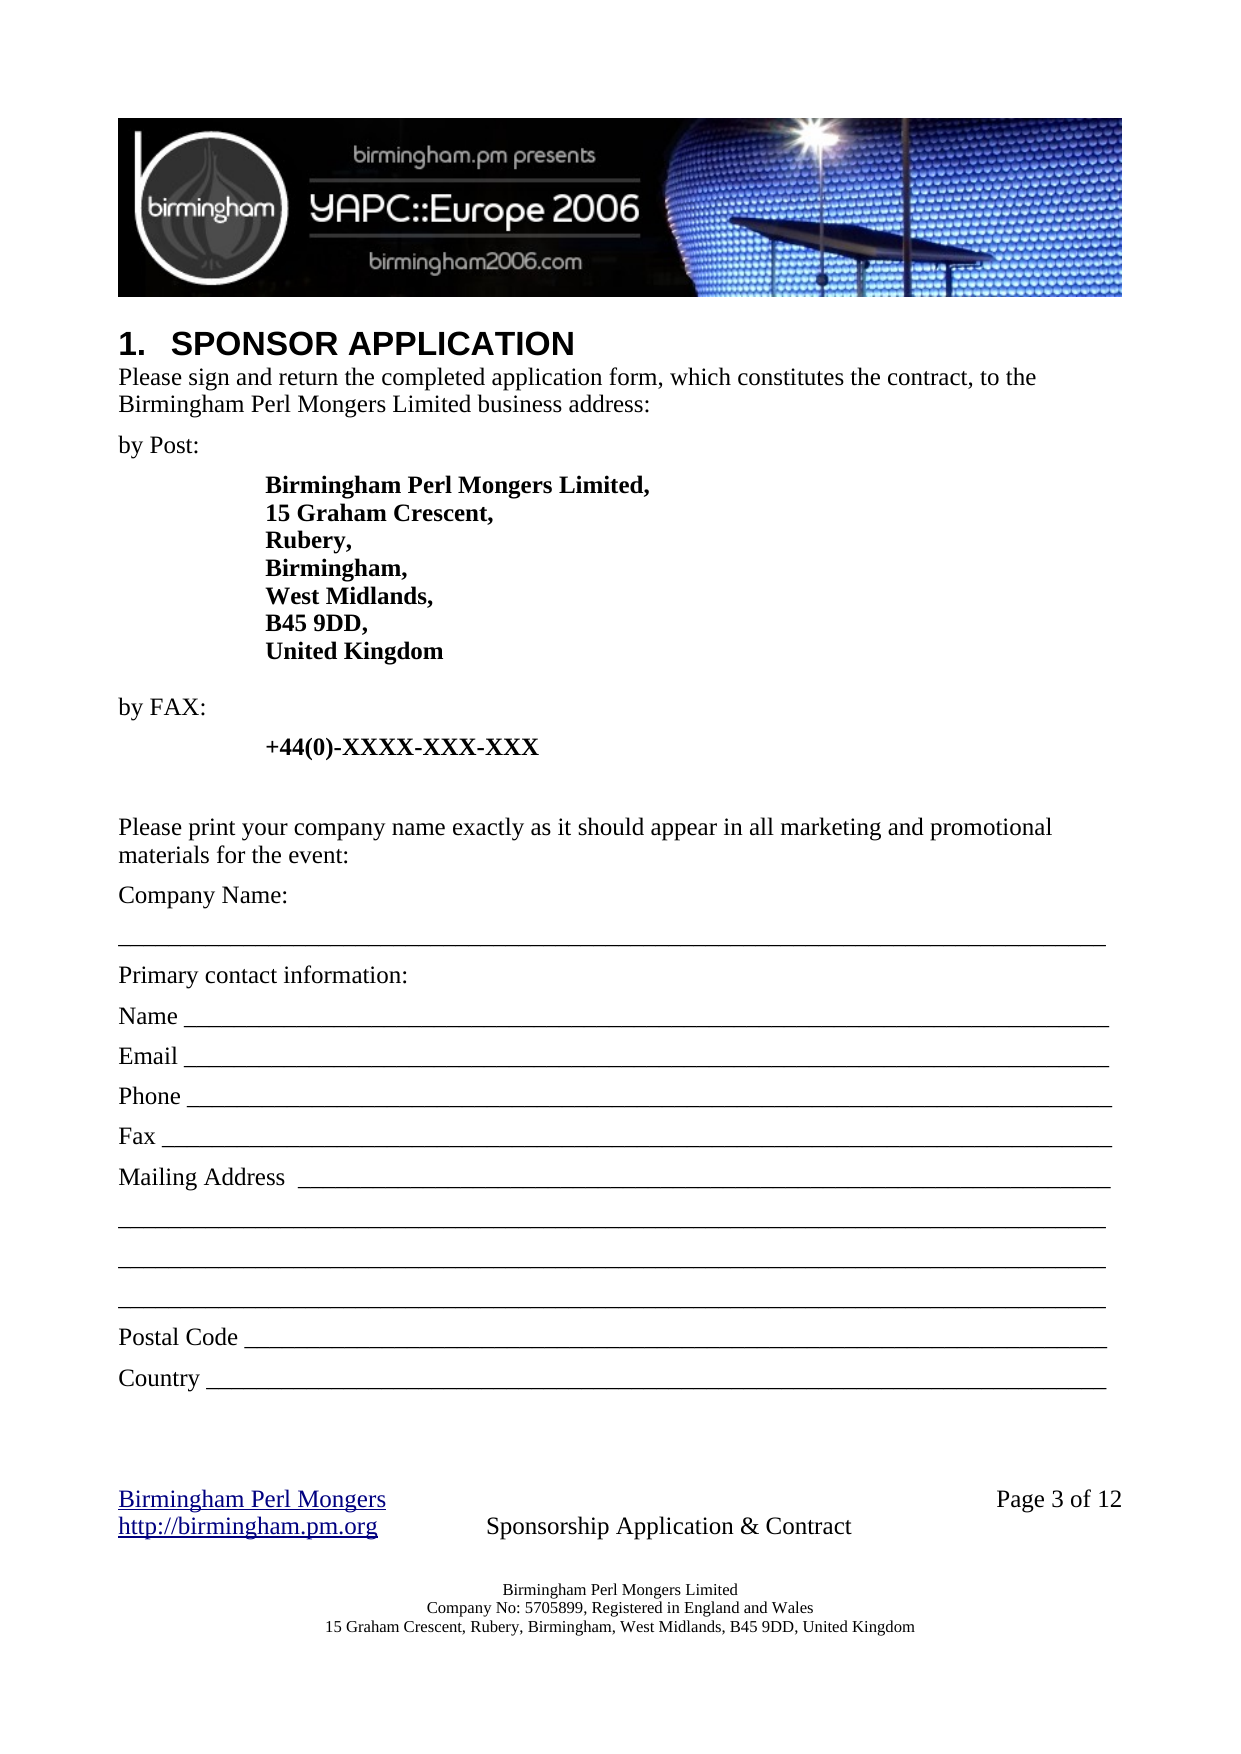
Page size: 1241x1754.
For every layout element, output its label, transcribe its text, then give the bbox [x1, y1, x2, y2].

text Phone __________________________________________________________________________ [118, 1082, 1122, 1110]
text Please print your company name exactly as it should appear in all marketing and promotional materials for the event: [118, 813, 1122, 869]
text Country ________________________________________________________________________ [118, 1364, 1122, 1391]
text Mailing Address _________________________________________________________________ [118, 1163, 1122, 1190]
text B45 9DD, [265, 609, 1122, 637]
text by Post: [118, 431, 1122, 458]
subtitle SPONSOR APPLICATION [118, 325, 1122, 363]
text Name __________________________________________________________________________ [118, 1002, 1122, 1029]
text _______________________________________________________________________________ [118, 1243, 1122, 1271]
text +44(0)-XXXX-XXX-XXX [265, 733, 1122, 761]
text Rubery, [265, 526, 1122, 554]
text Email __________________________________________________________________________ [118, 1042, 1122, 1070]
text Birmingham Perl Mongers Limited, [265, 471, 1122, 499]
text Please sign and return the completed application form, which constitutes the contract, to the Birmingham Perl Mongers Limited business address: [118, 363, 1122, 418]
text United Kingdom [265, 637, 1122, 665]
text Company Name: [118, 881, 1122, 909]
text Birmingham, [265, 554, 1122, 582]
text Fax ____________________________________________________________________________ [118, 1122, 1122, 1150]
text _______________________________________________________________________________ [118, 1283, 1122, 1311]
text Primary contact information: [118, 962, 1122, 989]
text 15 Graham Crescent, [265, 499, 1122, 526]
text West Midlands, [265, 582, 1122, 609]
text by FAX: [118, 693, 1122, 720]
text _______________________________________________________________________________ [118, 1203, 1122, 1231]
text Postal Code _____________________________________________________________________ [118, 1323, 1122, 1351]
picture [118, 118, 1122, 297]
text _______________________________________________________________________________ [118, 921, 1122, 949]
